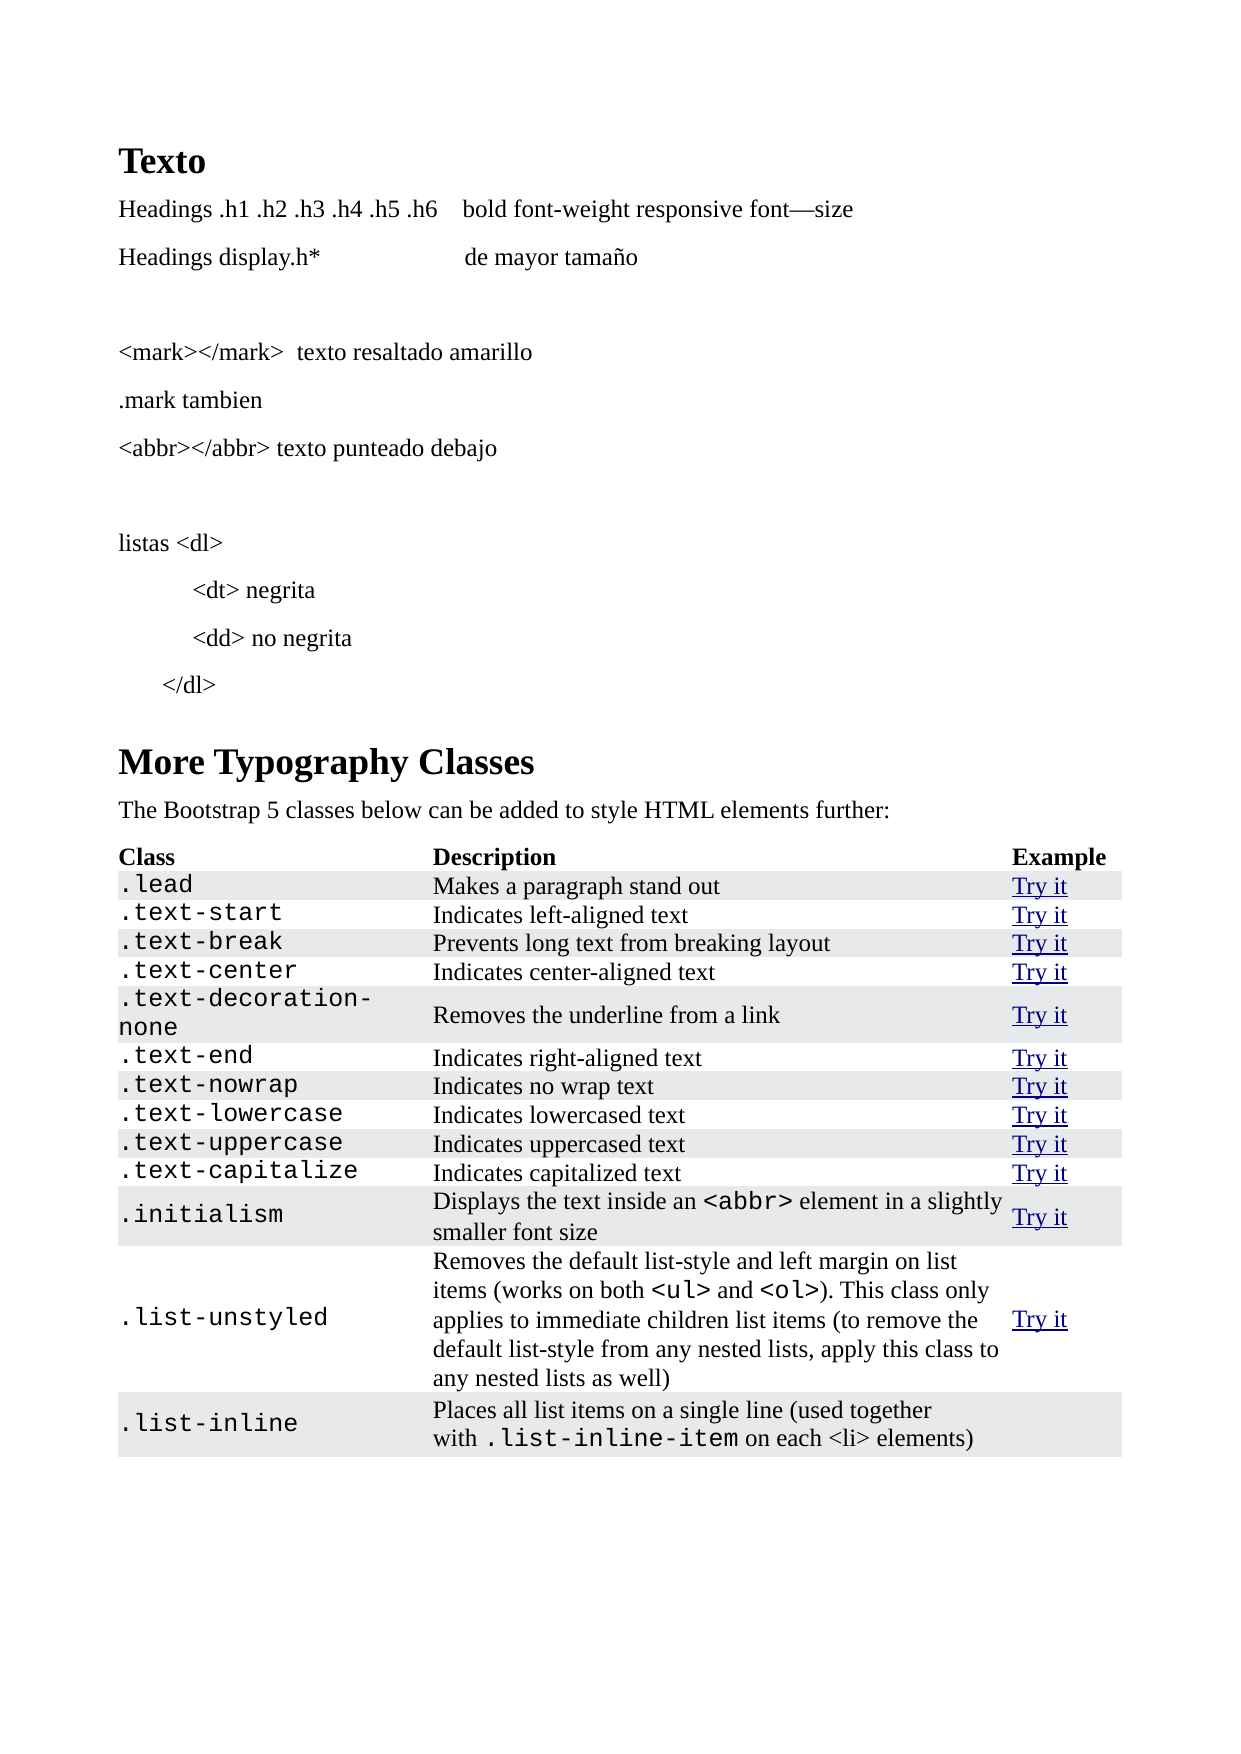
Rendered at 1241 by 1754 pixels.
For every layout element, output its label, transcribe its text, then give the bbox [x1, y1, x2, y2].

table_cell .text-uppercase [118, 1129, 433, 1158]
table_cell .list-inline [118, 1392, 433, 1457]
table_cell [1012, 1392, 1122, 1457]
table_cell Indicates capitalized text [433, 1158, 1012, 1186]
table_cell .text-nowrap [118, 1071, 433, 1100]
table_cell Try it [1012, 900, 1122, 928]
table_cell Try it [1012, 871, 1122, 900]
text <dt> negrita [118, 575, 1122, 604]
table_cell .initialism [118, 1186, 433, 1246]
table_cell Try it [1012, 1129, 1122, 1158]
table_cell Indicates no wrap text [433, 1071, 1012, 1100]
table_cell Try it [1012, 1071, 1122, 1100]
table_cell Displays the text inside an <abbr> element in a slightly smaller font size [433, 1186, 1012, 1246]
table_cell Indicates lowercased text [433, 1100, 1012, 1129]
text listas <dl> [118, 528, 1122, 557]
table_cell .text-end [118, 1043, 433, 1071]
table_cell Places all list items on a single line (used together with .list-inline-item on each <li> elements) [433, 1392, 1012, 1457]
table_cell Removes the default list-style and left margin on list items (works on both <ul> and <ol>). This class only applies to immediate children list items (to remove the default list-style from any nested lists, apply this class to any nested lists as well) [433, 1246, 1012, 1392]
table_cell Try it [1012, 986, 1122, 1043]
text Headings display.h* de mayor tamaño [118, 242, 1122, 271]
table_cell Try it [1012, 1100, 1122, 1129]
table_cell .lead [118, 871, 433, 900]
table_cell Try it [1012, 1043, 1122, 1071]
table_cell .list-unstyled [118, 1246, 433, 1392]
table_cell Indicates left-aligned text [433, 900, 1012, 928]
table_cell .text-break [118, 929, 433, 957]
text <dd> no negrita [118, 623, 1122, 652]
table_cell .text-center [118, 957, 433, 986]
text <mark></mark> texto resaltado amarillo [118, 337, 1122, 366]
text The Bootstrap 5 classes below can be added to style HTML elements further: [118, 795, 1122, 823]
table_header Description [433, 842, 1012, 871]
table_cell Makes a paragraph stand out [433, 871, 1012, 900]
table_cell Prevents long text from breaking layout [433, 929, 1012, 957]
table_cell Try it [1012, 1186, 1122, 1246]
text <abbr></abbr> texto punteado debajo [118, 433, 1122, 461]
table_cell .text-decoration-none [118, 986, 433, 1043]
text </dl> [118, 671, 1122, 699]
text Headings .h1 .h2 .h3 .h4 .h5 .h6 bold font-weight responsive font—size [118, 194, 1122, 223]
table_header Class [118, 842, 433, 871]
table_cell Try it [1012, 929, 1122, 957]
text .mark tambien [118, 385, 1122, 414]
table_cell Indicates center-aligned text [433, 957, 1012, 986]
table_cell Try it [1012, 957, 1122, 986]
table_cell Try it [1012, 1246, 1122, 1392]
subtitle More Typography Classes [118, 739, 1122, 782]
table_cell .text-capitalize [118, 1158, 433, 1186]
table_cell Try it [1012, 1158, 1122, 1186]
table_cell .text-lowercase [118, 1100, 433, 1129]
table_cell Indicates right-aligned text [433, 1043, 1012, 1071]
table_header Example [1012, 842, 1122, 871]
subtitle Texto [118, 139, 1122, 182]
table_cell Removes the underline from a link [433, 986, 1012, 1043]
table_cell .text-start [118, 900, 433, 928]
table_cell Indicates uppercased text [433, 1129, 1012, 1158]
